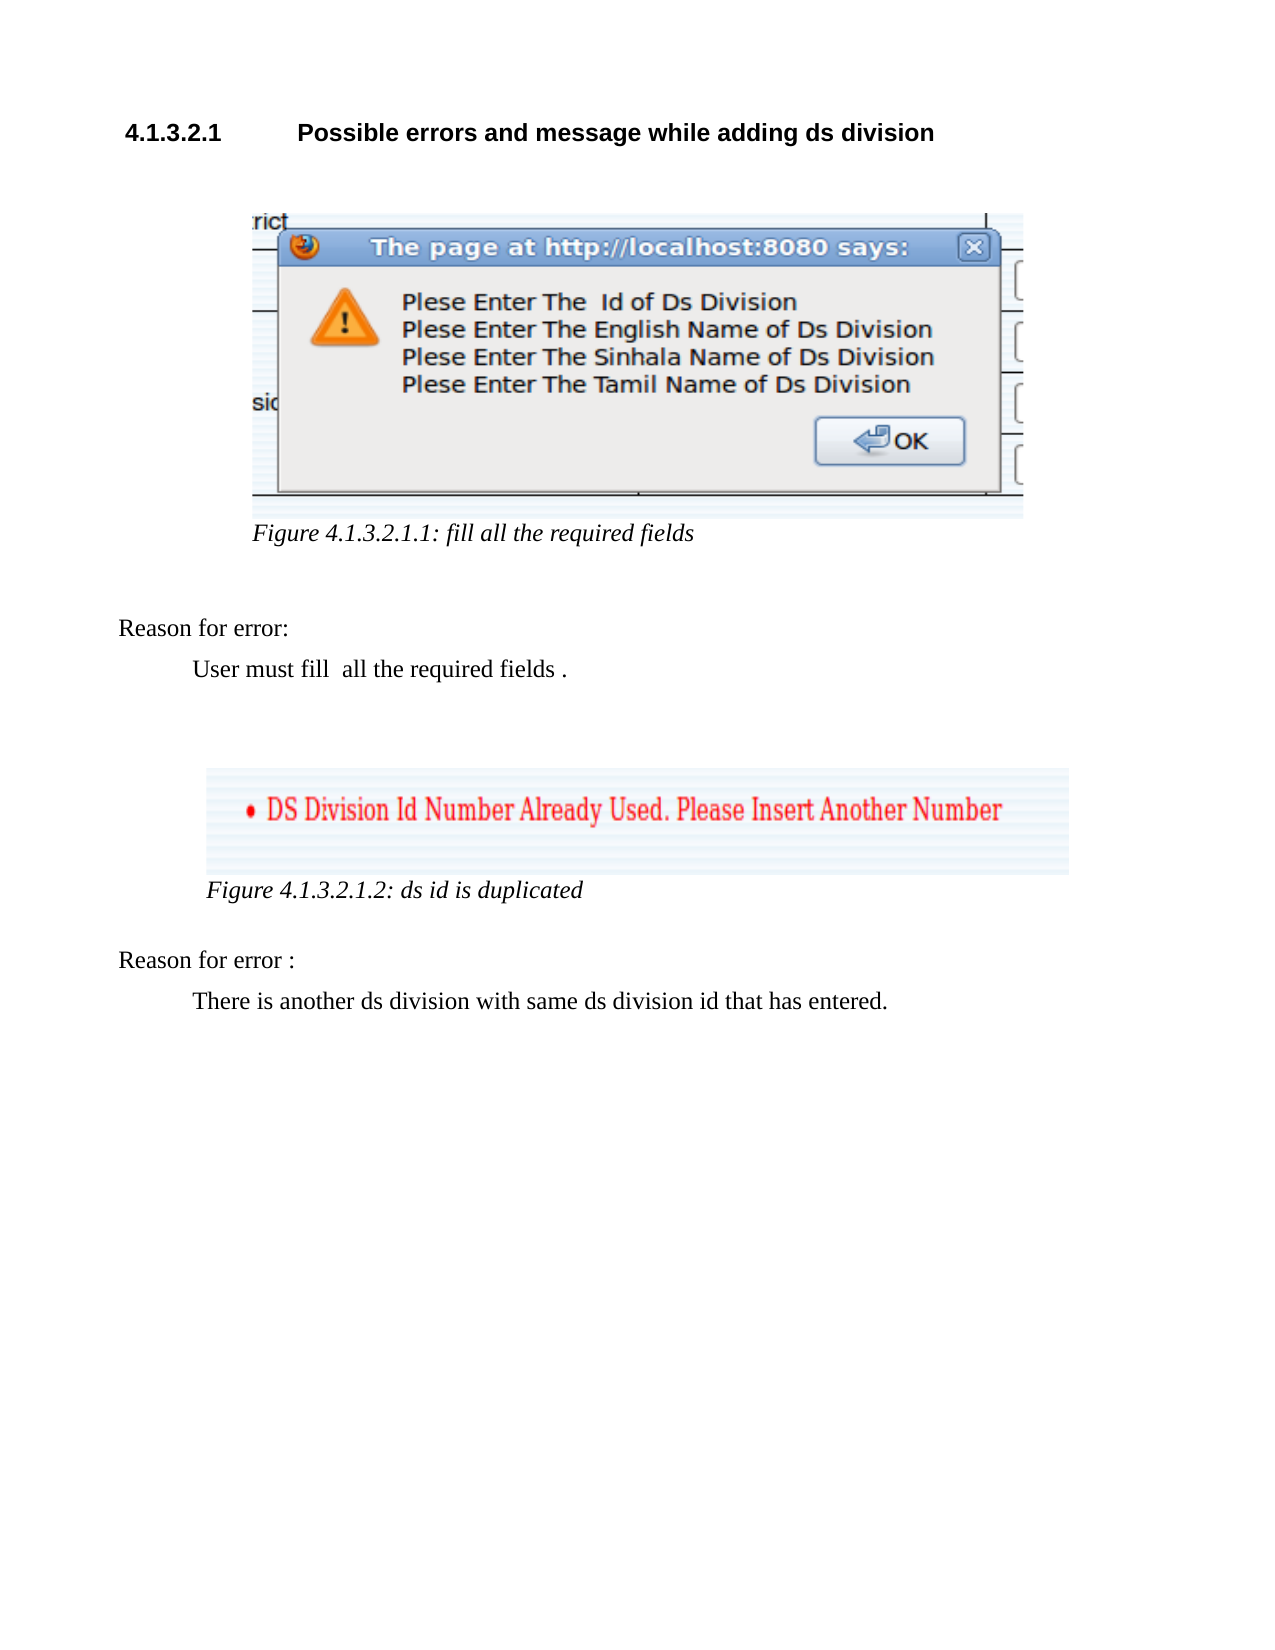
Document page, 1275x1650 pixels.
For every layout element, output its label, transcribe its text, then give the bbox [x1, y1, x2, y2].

text Figure 4.1.3.2.1.1: fill all the required fields [252, 519, 1023, 547]
picture [206, 768, 1069, 875]
text Figure 4.1.3.2.1.2: ds id is duplicated [206, 875, 1069, 903]
text Reason for error : [118, 945, 1157, 973]
text User must fill all the required fields . [118, 654, 1157, 683]
text Reason for error: [118, 613, 1157, 642]
text There is another ds division with same ds division id that has entered. [118, 986, 1157, 1015]
subtitle Possible errors and message while adding ds division [118, 118, 1157, 147]
picture [252, 213, 1024, 519]
